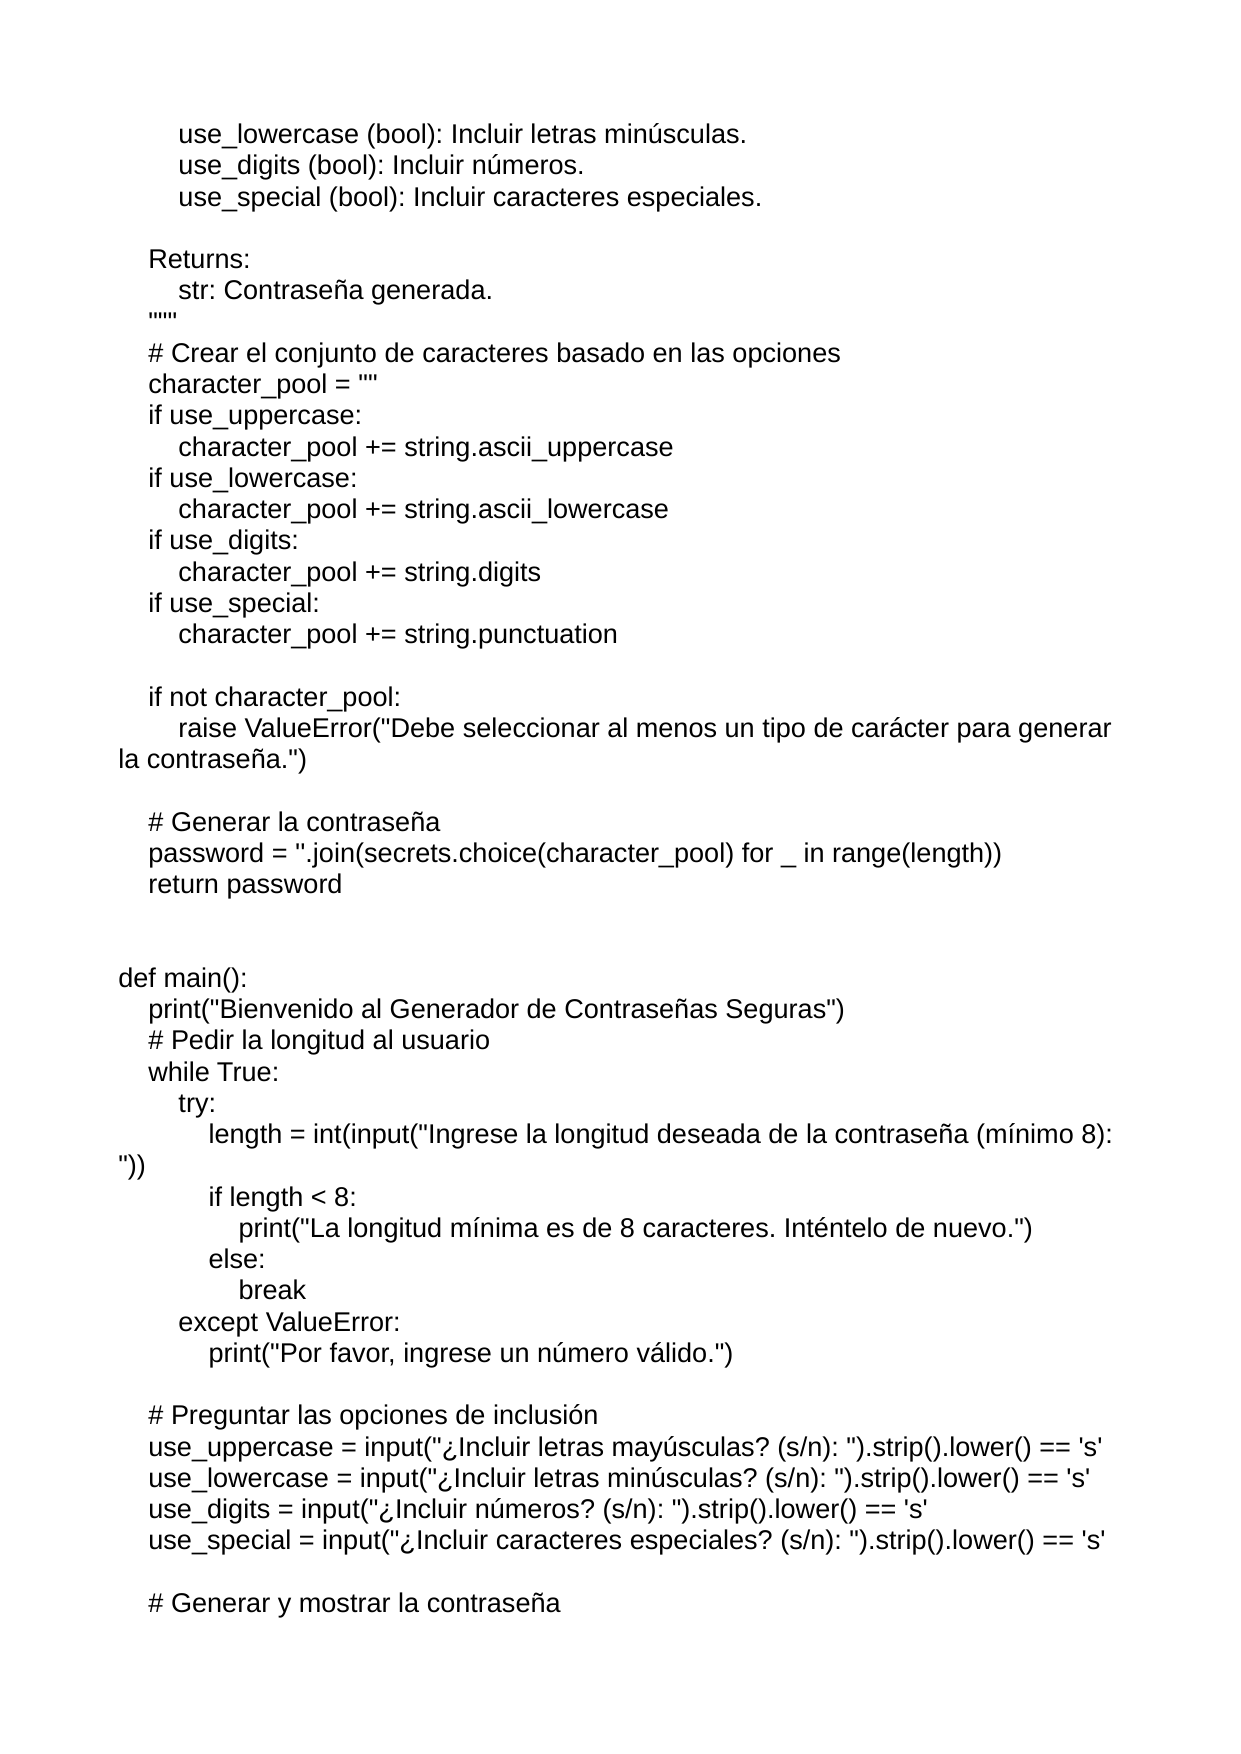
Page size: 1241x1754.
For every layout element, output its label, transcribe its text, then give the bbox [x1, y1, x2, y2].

text if use_uppercase: [118, 399, 1122, 431]
text break [118, 1274, 1122, 1306]
text if length < 8: [118, 1181, 1122, 1212]
text use_digits = input("¿Incluir números? (s/n): ").strip().lower() == 's' [118, 1493, 1122, 1524]
text try: [118, 1087, 1122, 1118]
text if use_lowercase: [118, 462, 1122, 493]
text Returns: [118, 243, 1122, 274]
text if use_digits: [118, 524, 1122, 556]
text # Crear el conjunto de caracteres basado en las opciones [118, 337, 1122, 368]
text print("La longitud mínima es de 8 caracteres. Inténtelo de nuevo.") [118, 1212, 1122, 1243]
text password = ''.join(secrets.choice(character_pool) for _ in range(length)) [118, 837, 1122, 868]
text use_uppercase = input("¿Incluir letras mayúsculas? (s/n): ").strip().lower() == 's' [118, 1431, 1122, 1462]
text character_pool += string.ascii_lowercase [118, 493, 1122, 524]
text character_pool += string.ascii_uppercase [118, 431, 1122, 462]
text if not character_pool: [118, 681, 1122, 712]
text print("Por favor, ingrese un número válido.") [118, 1337, 1122, 1368]
text raise ValueError("Debe seleccionar al menos un tipo de carácter para generar la contraseña.") [118, 712, 1122, 774]
text use_lowercase (bool): Incluir letras minúsculas. [118, 118, 1122, 149]
text character_pool += string.digits [118, 556, 1122, 587]
text length = int(input("Ingrese la longitud deseada de la contraseña (mínimo 8): ")) [118, 1118, 1122, 1181]
text while True: [118, 1056, 1122, 1087]
text str: Contraseña generada. [118, 274, 1122, 306]
text else: [118, 1243, 1122, 1274]
text use_special (bool): Incluir caracteres especiales. [118, 181, 1122, 212]
text if use_special: [118, 587, 1122, 618]
text # Generar y mostrar la contraseña [118, 1587, 1122, 1618]
text # Generar la contraseña [118, 806, 1122, 837]
text """ [118, 306, 1122, 337]
text def main(): [118, 962, 1122, 993]
text use_special = input("¿Incluir caracteres especiales? (s/n): ").strip().lower() == 's' [118, 1524, 1122, 1556]
text # Preguntar las opciones de inclusión [118, 1399, 1122, 1431]
text # Pedir la longitud al usuario [118, 1024, 1122, 1056]
text return password [118, 868, 1122, 899]
text print("Bienvenido al Generador de Contraseñas Seguras") [118, 993, 1122, 1024]
text character_pool = "" [118, 368, 1122, 399]
text use_digits (bool): Incluir números. [118, 149, 1122, 181]
text character_pool += string.punctuation [118, 618, 1122, 649]
text use_lowercase = input("¿Incluir letras minúsculas? (s/n): ").strip().lower() == 's' [118, 1462, 1122, 1493]
text except ValueError: [118, 1306, 1122, 1337]
